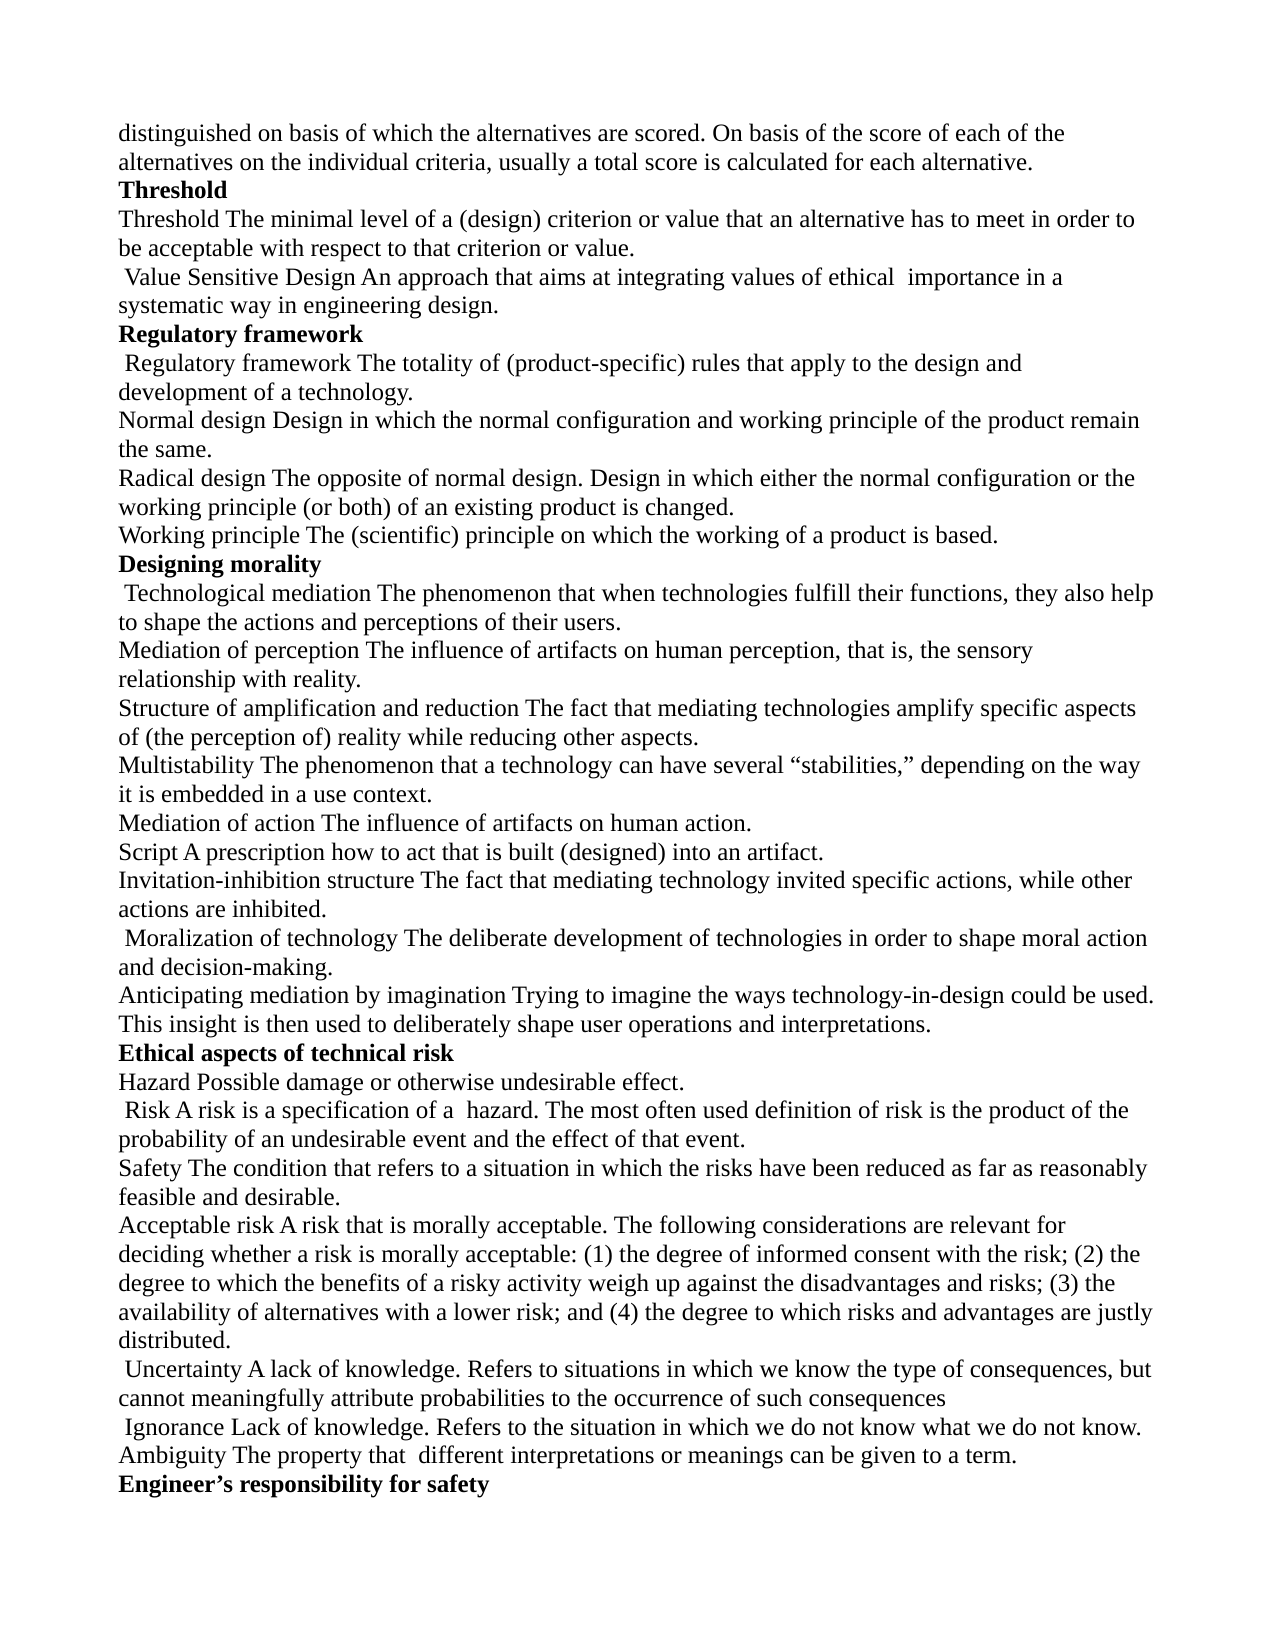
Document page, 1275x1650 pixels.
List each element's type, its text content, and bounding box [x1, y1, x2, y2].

text Multistability The phenomenon that a technology can have several “stabilities,” depending on the way it is embedded in a use context. [118, 751, 1157, 808]
text Invitation-inhibition structure The fact that mediating technology invited specific actions, while other actions are inhibited. [118, 866, 1157, 923]
text Safety The condition that refers to a situation in which the risks have been reduced as far as reasonably feasible and desirable. [118, 1153, 1157, 1211]
text Mediation of perception The influence of artifacts on human perception, that is, the sensory relationship with reality. [118, 636, 1157, 693]
text Anticipating mediation by imagination Trying to imagine the ways technology-in-design could be used. This insight is then used to deliberately shape user operations and interpretations. [118, 981, 1157, 1038]
text Structure of amplification and reduction The fact that mediating technologies amplify specific aspects of (the perception of) reality while reducing other aspects. [118, 693, 1157, 751]
text Regulatory framework Regulatory framework The totality of (product-specific) rules that apply to the design and development of a technology. [118, 319, 1157, 406]
text Radical design The opposite of normal design. Design in which either the normal configuration or the working principle (or both) of an existing product is changed. [118, 463, 1157, 521]
text Value Sensitive Design An approach that aims at integrating values of ethical importance in a systematic way in engineering design. [118, 262, 1157, 319]
text Normal design Design in which the normal configuration and working principle of the product remain the same. [118, 406, 1157, 463]
text Moralization of technology The deliberate development of technologies in order to shape moral action and decision-making. [118, 923, 1157, 981]
text Engineer’s responsibility for safety [118, 1469, 1157, 1498]
text Threshold The minimal level of a (design) criterion or value that an alternative has to meet in order to be acceptable with respect to that criterion or value. [118, 204, 1157, 262]
text Hazard Possible damage or otherwise undesirable effect. [118, 1067, 1157, 1096]
text Technological mediation The phenomenon that when technologies fulfill their functions, they also help to shape the actions and perceptions of their users. [118, 578, 1157, 636]
text Risk A risk is a specification of a hazard. The most often used definition of risk is the product of the probability of an undesirable event and the effect of that event. [118, 1096, 1157, 1153]
text Designing morality [118, 549, 1157, 578]
text Uncertainty A lack of knowledge. Refers to situations in which we know the type of consequences, but cannot meaningfully attribute probabilities to the occurrence of such consequences [118, 1354, 1157, 1412]
text Mediation of action The influence of artifacts on human action. [118, 808, 1157, 837]
text Acceptable risk A risk that is morally acceptable. The following considerations are relevant for deciding whether a risk is morally acceptable: (1) the degree of informed consent with the risk; (2) the degree to which the benefits of a risky activity weigh up against the disadvantages and risks; (3) the availability of alternatives with a lower risk; and (4) the degree to which risks and advantages are justly distributed. [118, 1211, 1157, 1354]
text Script A prescription how to act that is built (designed) into an artifact. [118, 837, 1157, 866]
text Ethical aspects of technical risk [118, 1038, 1157, 1067]
text Ignorance Lack of knowledge. Refers to the situation in which we do not know what we do not know. [118, 1412, 1157, 1441]
text Ambiguity The property that different interpretations or meanings can be given to a term. [118, 1441, 1157, 1469]
text Working principle The (scientific) principle on which the working of a product is based. [118, 521, 1157, 549]
text distinguished on basis of which the alternatives are scored. On basis of the score of each of the alternatives on the individual criteria, usually a total score is calculated for each alternative. [118, 118, 1157, 176]
text Threshold [118, 176, 1157, 204]
